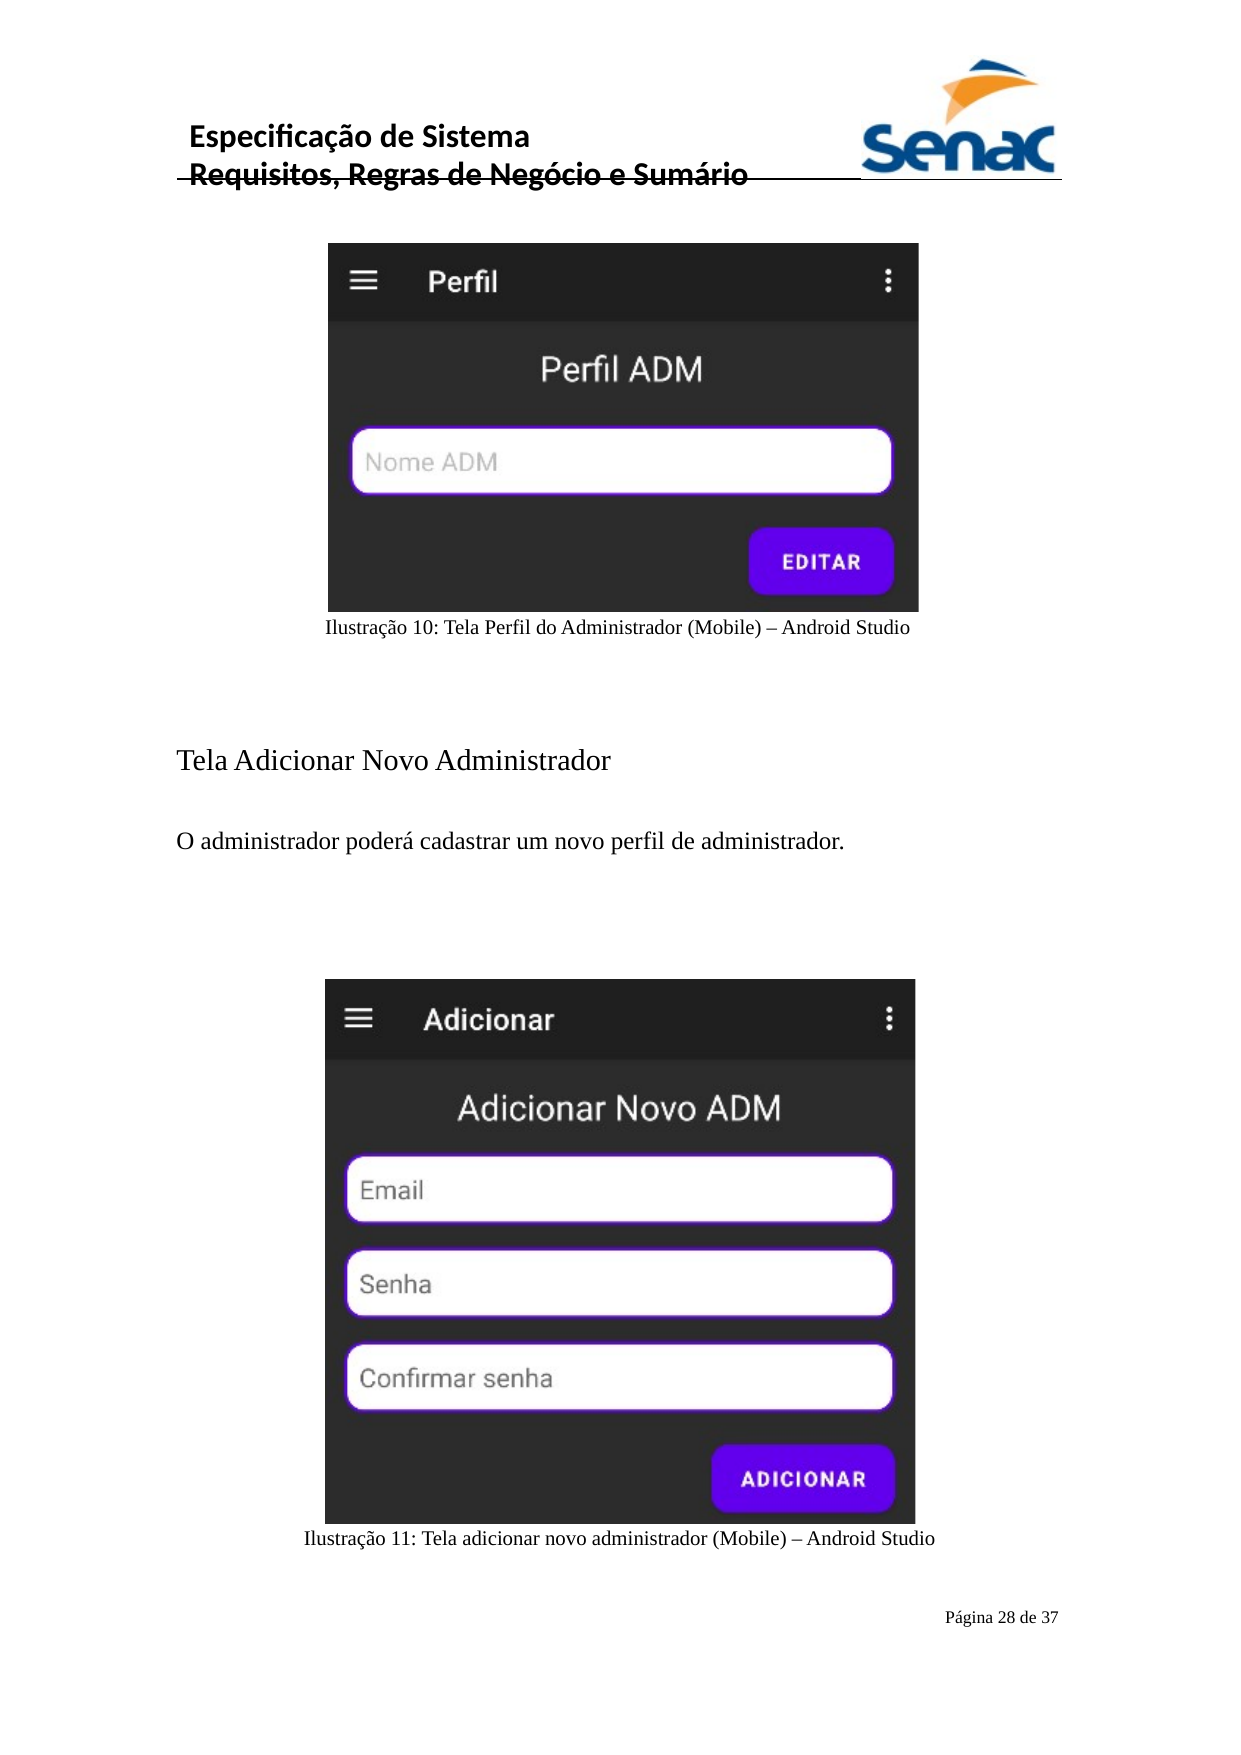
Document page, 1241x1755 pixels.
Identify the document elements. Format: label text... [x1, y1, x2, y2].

subtitle Tela Adicionar Novo Administrador [176, 739, 1070, 778]
text O administrador poderá cadastrar um novo perfil de administrador. [176, 826, 1070, 855]
text Ilustração 10: Tela Perfil do Administrador (Mobile) – Android Studio [177, 614, 916, 639]
text Ilustração 11: Tela adicionar novo administrador (Mobile) – Android Studio [177, 1526, 941, 1550]
